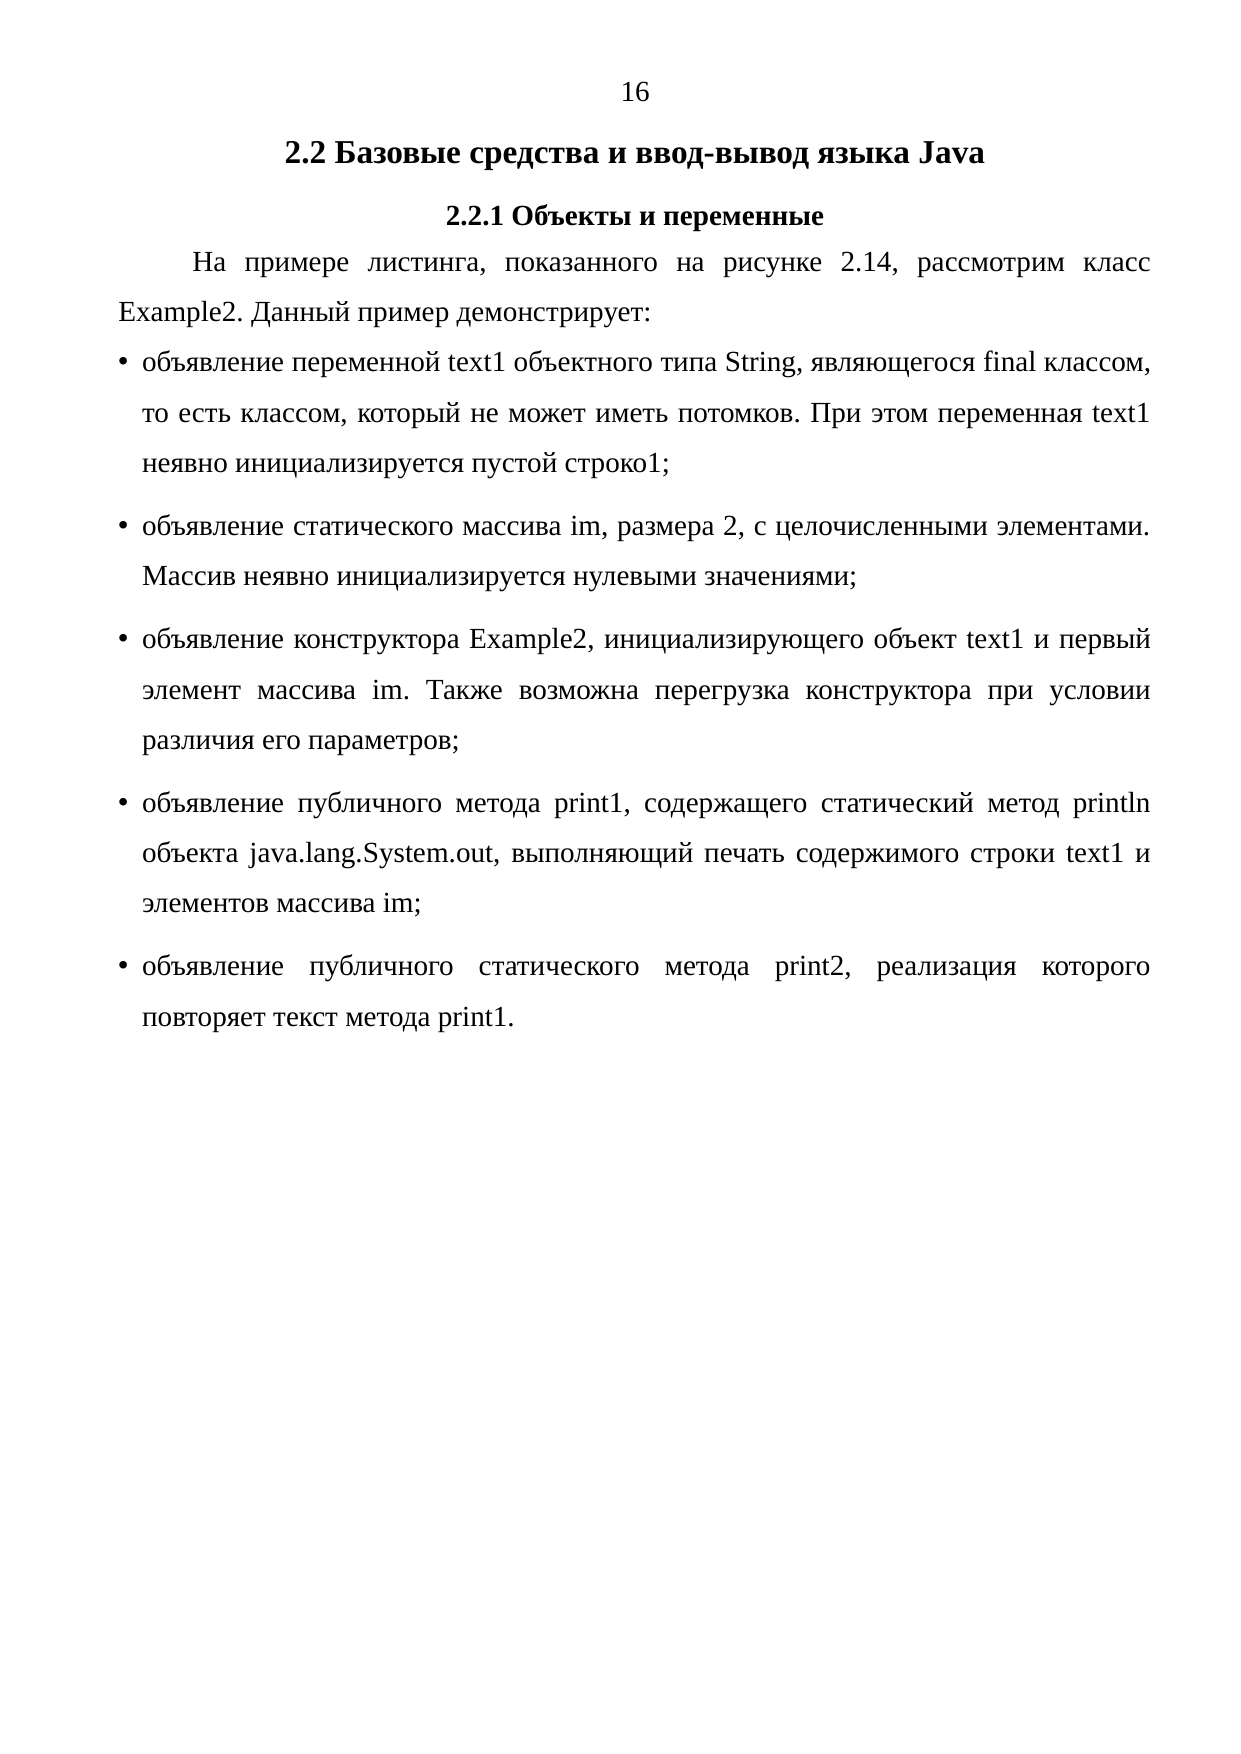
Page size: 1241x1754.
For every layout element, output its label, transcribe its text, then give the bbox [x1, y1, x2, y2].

list объявление публичного статического метода print2, реализация которого повторяет текст метода print1. [118, 948, 1152, 1032]
text На примере листинга, показанного на рисунке 2.14, рассмотрим класс Example2. Данный пример демонстрирует: [118, 244, 1152, 328]
list объявление переменной text1 объектного типа String, являющегося final классом, то есть классом, который не может иметь потомков. При этом переменная text1 неявно инициализируется пустой строко1; [118, 344, 1152, 479]
subtitle 2.2 Базовые средства и ввод-вывод языка Java [118, 132, 1152, 171]
subtitle 2.2.1 Объекты и переменные [118, 198, 1152, 231]
list объявление конструктора Example2, инициализирующего объект text1 и первый элемент массива im. Также возможна перегрузка конструктора при условии различия его параметров; [118, 621, 1152, 756]
list объявление статического массива im, размера 2, с целочисленными элементами. Массив неявно инициализируется нулевыми значениями; [118, 508, 1152, 592]
list объявление публичного метода print1, содержащего статический метод println объекта java.lang.System.out, выполняющий печать содержимого строки text1 и элементов массива im; [118, 785, 1152, 919]
